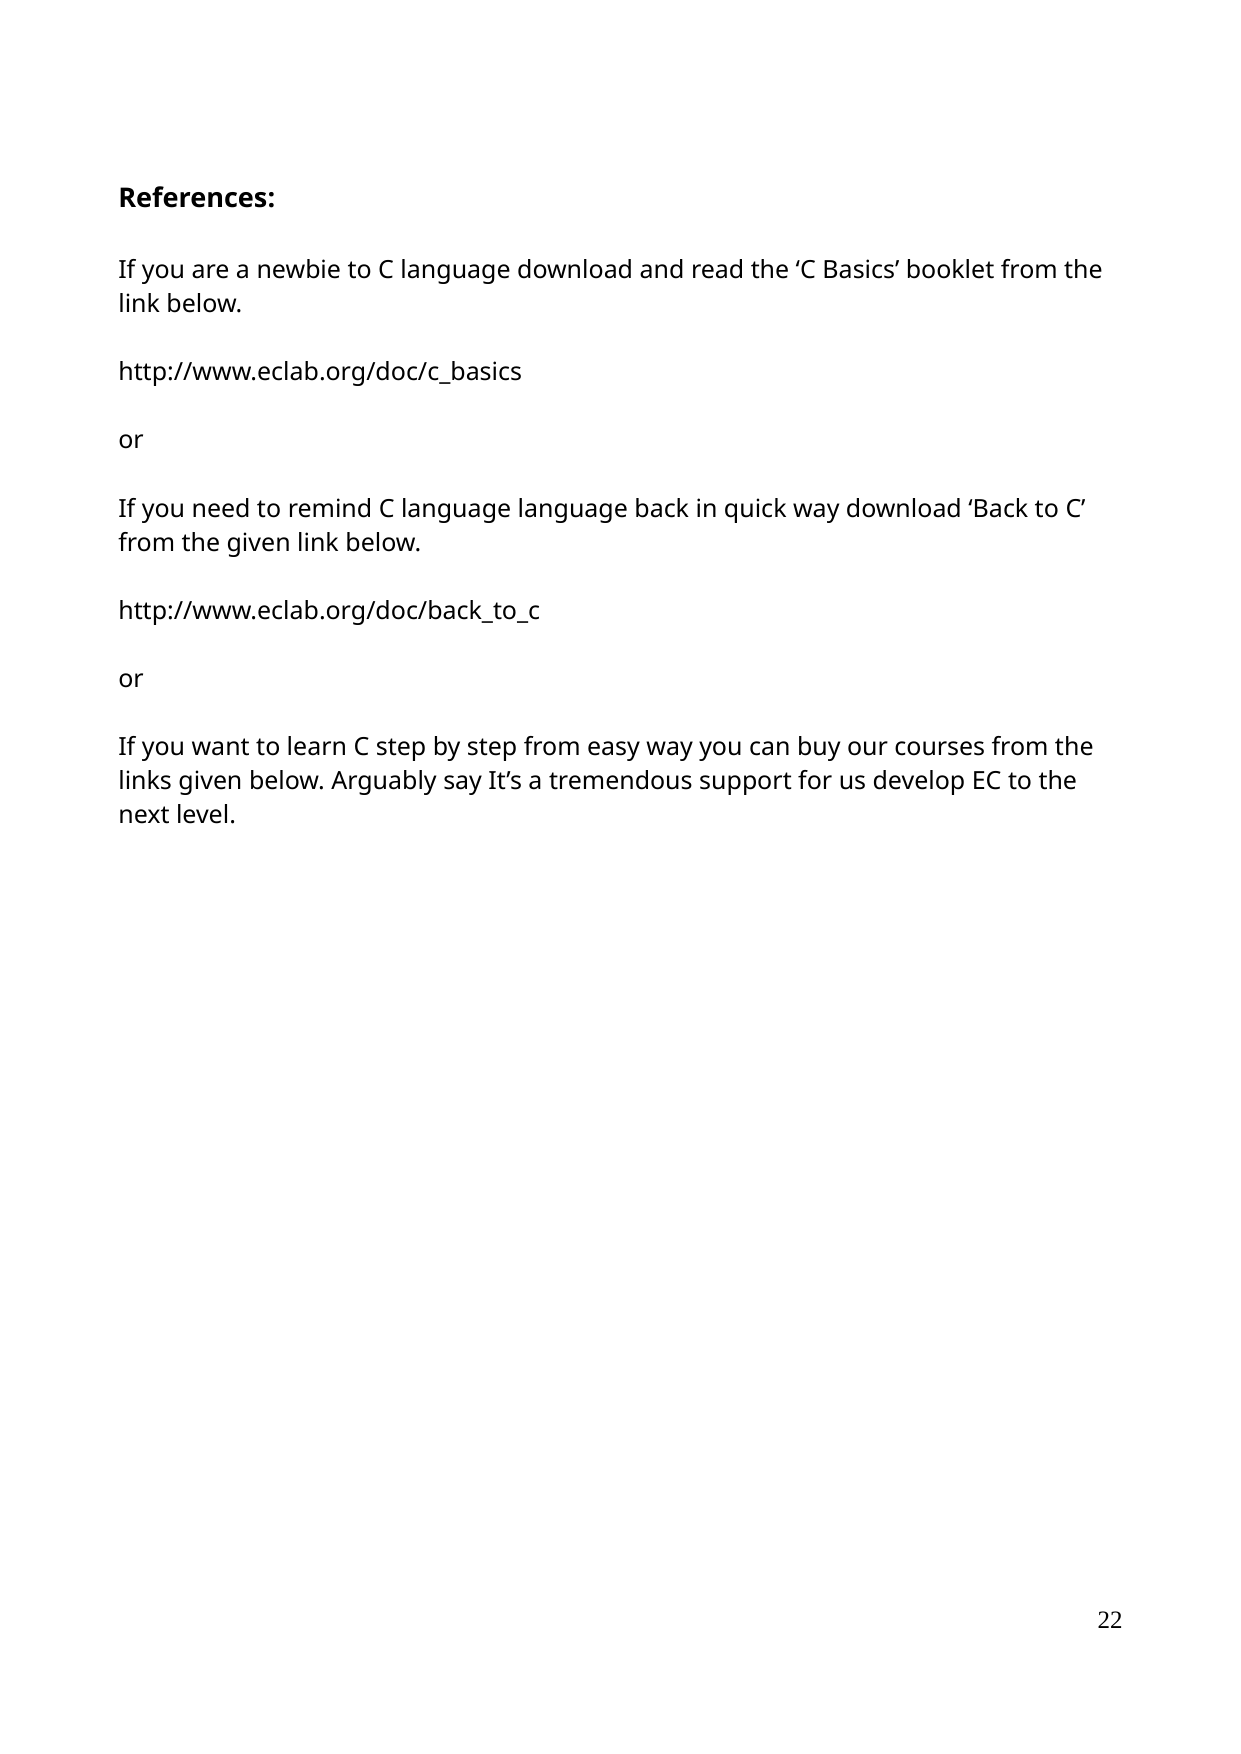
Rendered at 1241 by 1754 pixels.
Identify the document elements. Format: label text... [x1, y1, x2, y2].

text http://www.eclab.org/doc/back_to_c [118, 592, 1122, 627]
text References: [118, 178, 1122, 215]
text If you want to learn C step by step from easy way you can buy our courses from the links given below. Arguably say It’s a tremendous support for us develop EC to the next level. [118, 729, 1122, 831]
text or [118, 661, 1122, 695]
text or [118, 422, 1122, 456]
text If you are a newbie to C language download and read the ‘C Basics’ booklet from the link below. [118, 252, 1122, 320]
text If you need to remind C language language back in quick way download ‘Back to C’ from the given link below. [118, 490, 1122, 558]
text http://www.eclab.org/doc/c_basics [118, 354, 1122, 388]
